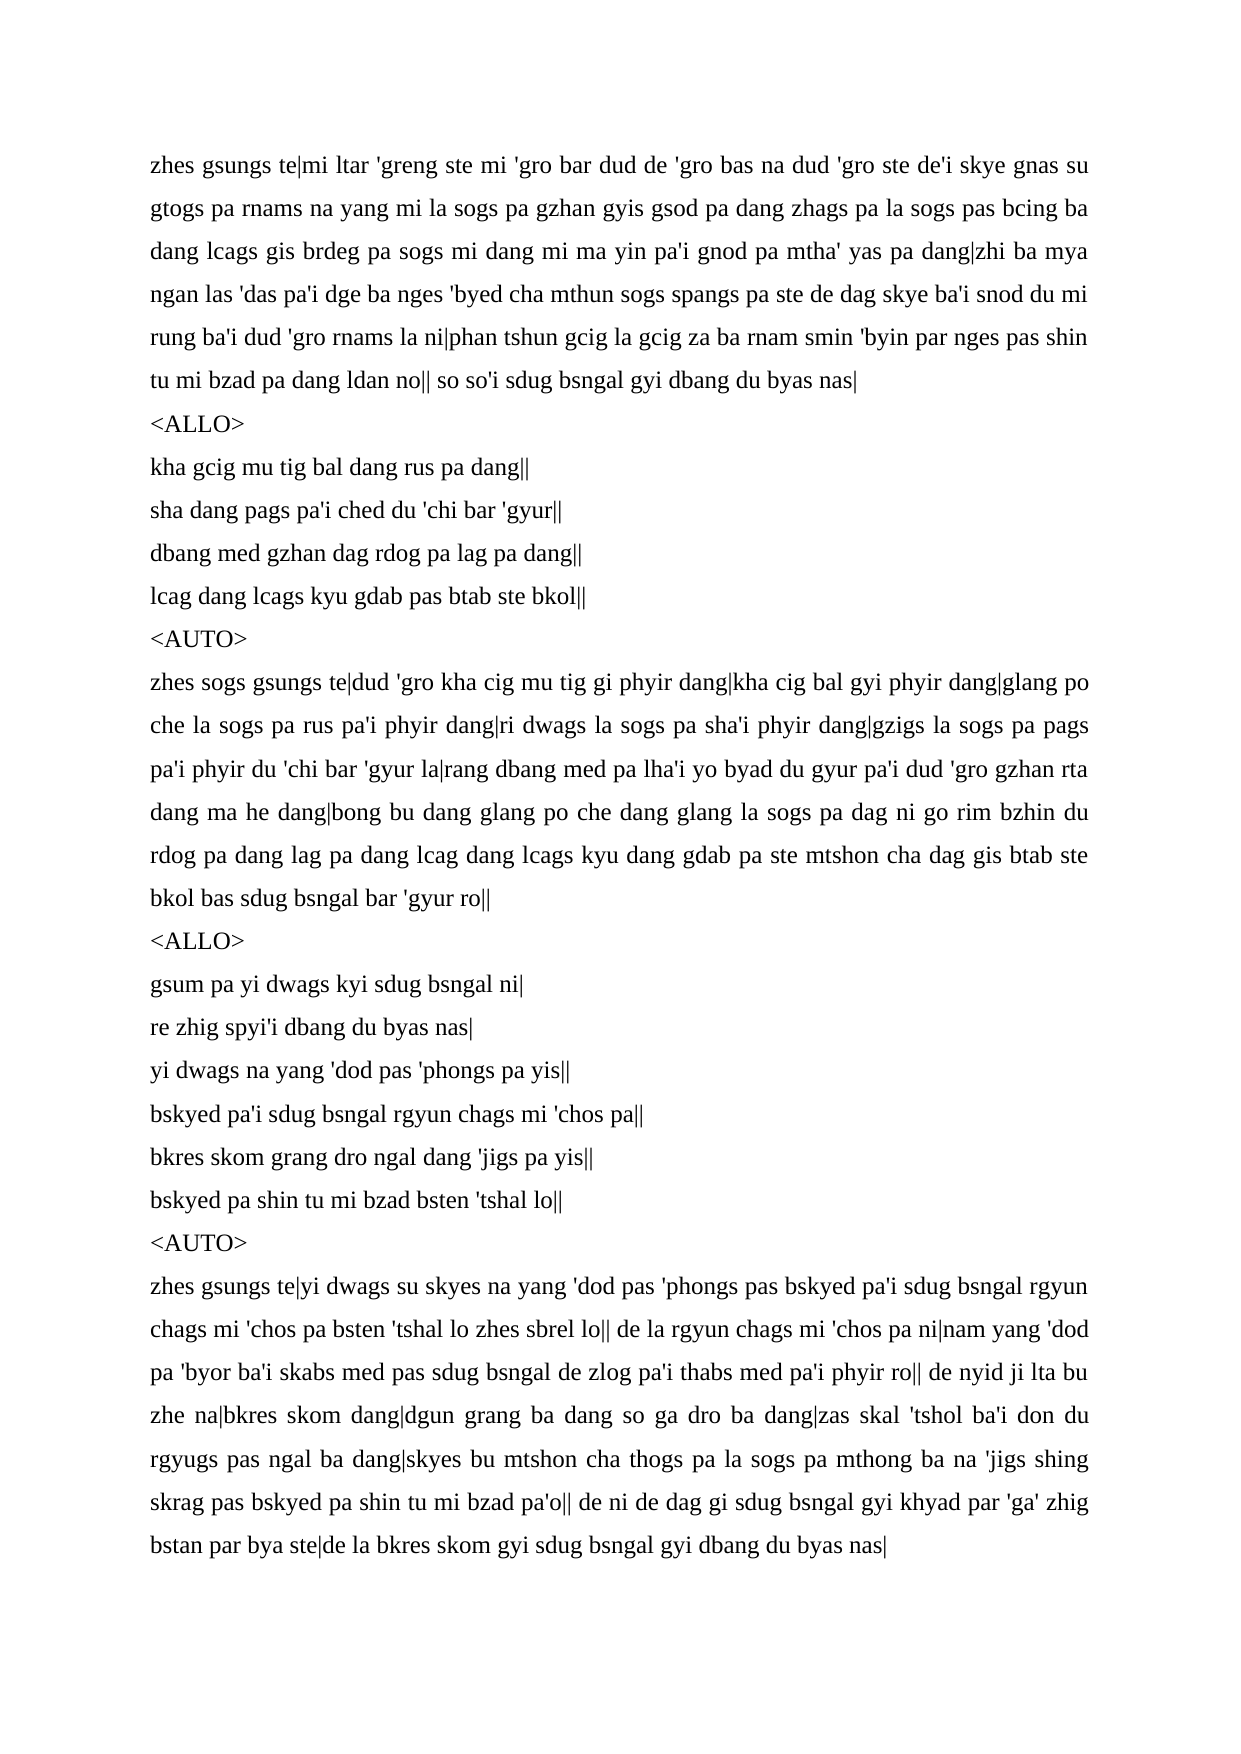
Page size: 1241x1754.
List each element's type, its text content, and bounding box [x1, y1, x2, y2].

text <ALLO> [150, 409, 1090, 437]
text <AUTO> [150, 1228, 1090, 1257]
text bskyed pa shin tu mi bzad bsten 'tshal lo|| [150, 1185, 1090, 1214]
text kha gcig mu tig bal dang rus pa dang|| [150, 452, 1090, 481]
text sha dang pags pa'i ched du 'chi bar 'gyur|| [150, 495, 1090, 524]
text <ALLO> [150, 926, 1090, 955]
text lcag dang lcags kyu gdab pas btab ste bkol|| [150, 581, 1090, 610]
text bkres skom grang dro ngal dang 'jigs pa yis|| [150, 1142, 1090, 1171]
text <AUTO> [150, 624, 1090, 653]
text zhes gsungs te|mi ltar 'greng ste mi 'gro bar dud de 'gro bas na dud 'gro ste de'i skye gnas su gtogs pa rnams na yang mi la sogs pa gzhan gyis gsod pa dang zhags pa la sogs pas bcing ba dang lcags gis brdeg pa sogs mi dang mi ma yin pa'i gnod pa mtha' yas pa dang|zhi ba mya ngan las 'das pa'i dge ba nges 'byed cha mthun sogs spangs pa ste de dag skye ba'i snod du mi rung ba'i dud 'gro rnams la ni|phan tshun gcig la gcig za ba rnam smin 'byin par nges pas shin tu mi bzad pa dang ldan no|| so so'i sdug bsngal gyi dbang du byas nas| [150, 150, 1090, 394]
text gsum pa yi dwags kyi sdug bsngal ni| [150, 969, 1090, 998]
text zhes sogs gsungs te|dud 'gro kha cig mu tig gi phyir dang|kha cig bal gyi phyir dang|glang po che la sogs pa rus pa'i phyir dang|ri dwags la sogs pa sha'i phyir dang|gzigs la sogs pa pags pa'i phyir du 'chi bar 'gyur la|rang dbang med pa lha'i yo byad du gyur pa'i dud 'gro gzhan rta dang ma he dang|bong bu dang glang po che dang glang la sogs pa dag ni go rim bzhin du rdog pa dang lag pa dang lcag dang lcags kyu dang gdab pa ste mtshon cha dag gis btab ste bkol bas sdug bsngal bar 'gyur ro|| [150, 667, 1090, 912]
text bskyed pa'i sdug bsngal rgyun chags mi 'chos pa|| [150, 1099, 1090, 1127]
text re zhig spyi'i dbang du byas nas| [150, 1012, 1090, 1041]
text zhes gsungs te|yi dwags su skyes na yang 'dod pas 'phongs pas bskyed pa'i sdug bsngal rgyun chags mi 'chos pa bsten 'tshal lo zhes sbrel lo|| de la rgyun chags mi 'chos pa ni|nam yang 'dod pa 'byor ba'i skabs med pas sdug bsngal de zlog pa'i thabs med pa'i phyir ro|| de nyid ji lta bu zhe na|bkres skom dang|dgun grang ba dang so ga dro ba dang|zas skal 'tshol ba'i don du rgyugs pas ngal ba dang|skyes bu mtshon cha thogs pa la sogs pa mthong ba na 'jigs shing skrag pas bskyed pa shin tu mi bzad pa'o|| de ni de dag gi sdug bsngal gyi khyad par 'ga' zhig bstan par bya ste|de la bkres skom gyi sdug bsngal gyi dbang du byas nas| [150, 1271, 1090, 1559]
text dbang med gzhan dag rdog pa lag pa dang|| [150, 538, 1090, 567]
text yi dwags na yang 'dod pas 'phongs pa yis|| [150, 1056, 1090, 1084]
